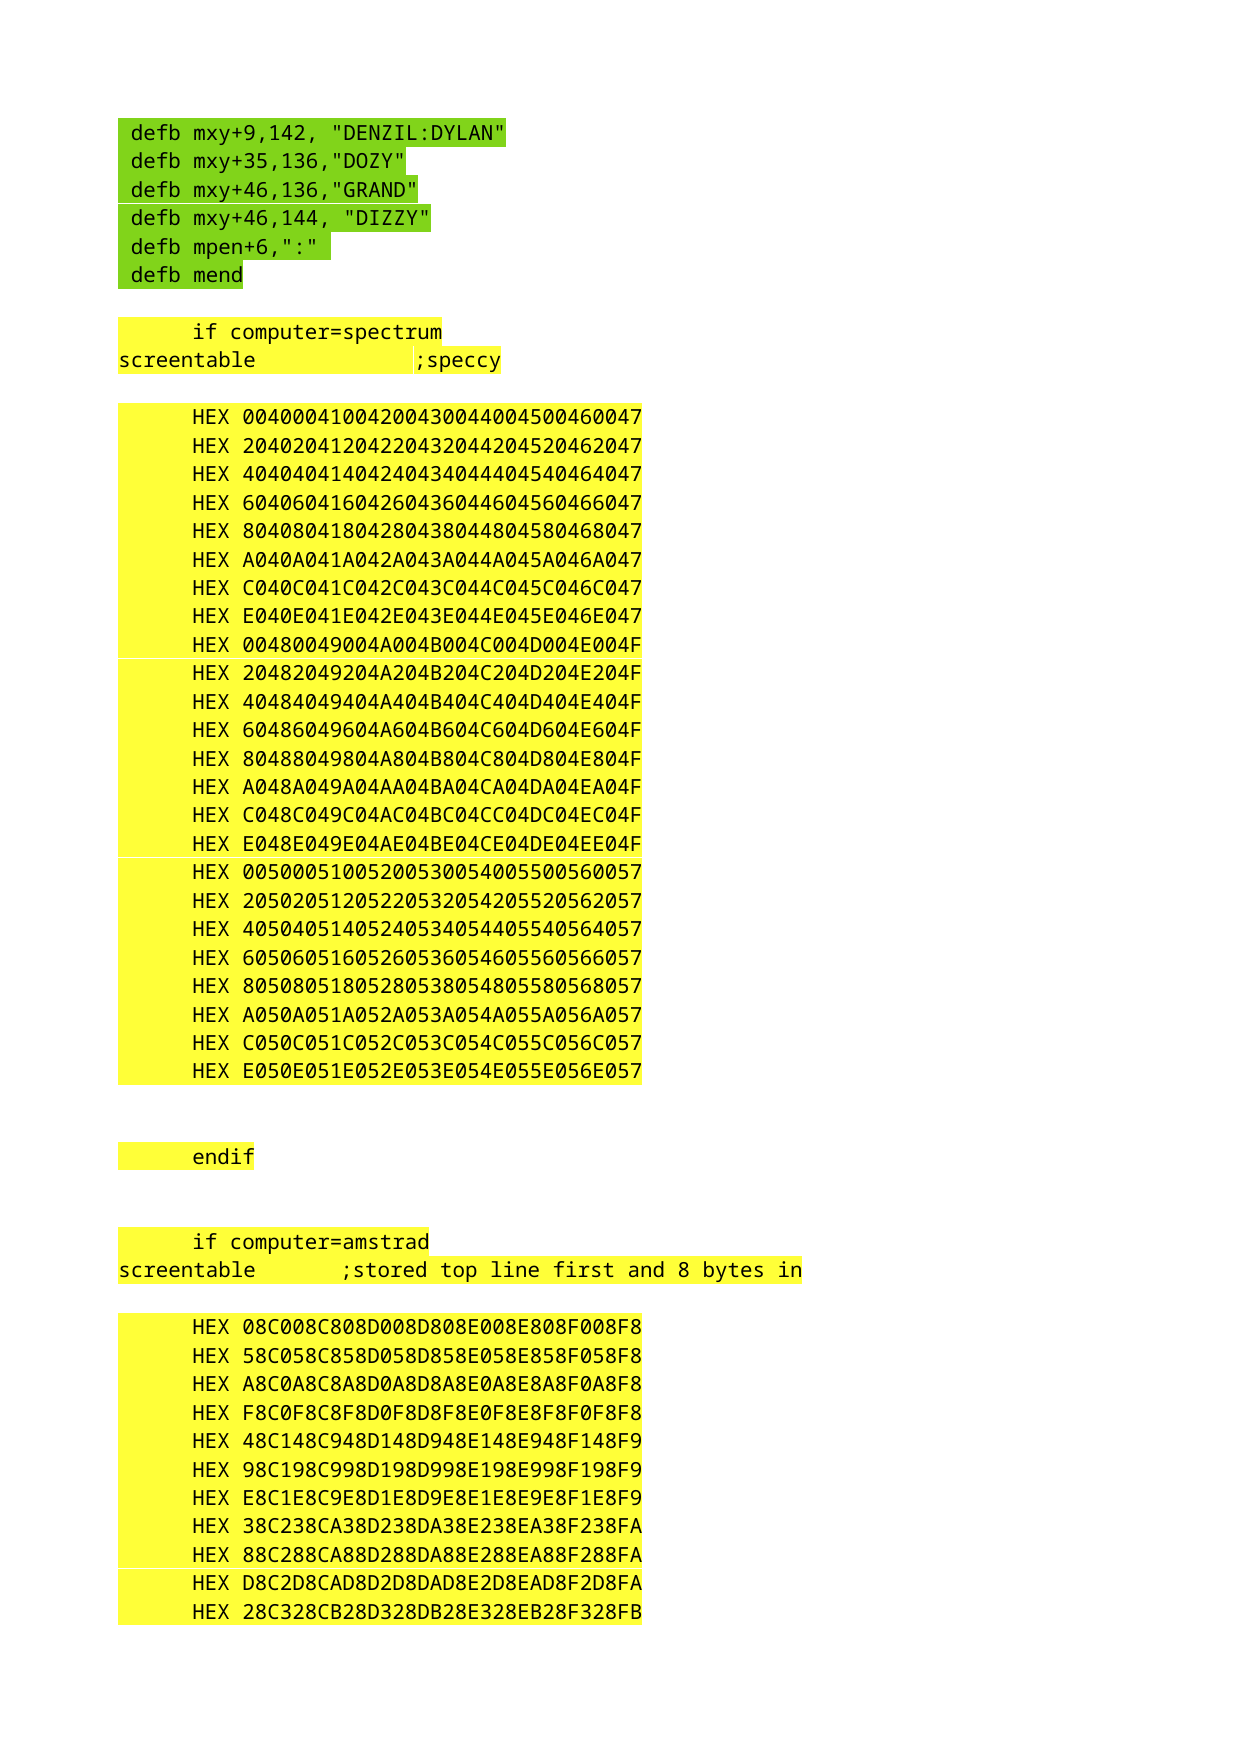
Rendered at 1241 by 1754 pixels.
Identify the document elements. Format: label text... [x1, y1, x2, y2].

text HEX 20482049204A204B204C204D204E204F [118, 658, 1122, 687]
text HEX 38C238CA38D238DA38E238EA38F238FA [118, 1512, 1122, 1540]
text HEX 40404041404240434044404540464047 [118, 459, 1122, 488]
text HEX E8C1E8C9E8D1E8D9E8E1E8E9E8F1E8F9 [118, 1483, 1122, 1512]
text HEX C050C051C052C053C054C055C056C057 [118, 1028, 1122, 1057]
text screentable ;stored top line first and 8 bytes in [118, 1256, 1122, 1284]
text HEX 00500051005200530054005500560057 [118, 857, 1122, 886]
text HEX A050A051A052A053A054A055A056A057 [118, 1000, 1122, 1028]
text HEX 60406041604260436044604560466047 [118, 488, 1122, 516]
text if computer=amstrad [118, 1227, 1122, 1256]
text screentable ;speccy [118, 346, 1122, 374]
text defb mxy+46,136,"GRAND" [118, 175, 1122, 203]
text HEX 60506051605260536054605560566057 [118, 943, 1122, 971]
text defb mxy+46,144, "DIZZY" [118, 203, 1122, 232]
text HEX E040E041E042E043E044E045E046E047 [118, 602, 1122, 630]
text HEX 00480049004A004B004C004D004E004F [118, 630, 1122, 658]
text HEX 08C008C808D008D808E008E808F008F8 [118, 1312, 1122, 1341]
text HEX 98C198C998D198D998E198E998F198F9 [118, 1455, 1122, 1483]
text HEX 80508051805280538054805580568057 [118, 971, 1122, 1000]
text HEX 48C148C948D148D948E148E948F148F9 [118, 1426, 1122, 1455]
text HEX 20502051205220532054205520562057 [118, 886, 1122, 914]
text HEX 28C328CB28D328DB28E328EB28F328FB [118, 1597, 1122, 1625]
text if computer=spectrum [118, 317, 1122, 346]
text HEX A040A041A042A043A044A045A046A047 [118, 545, 1122, 573]
text HEX 88C288CA88D288DA88E288EA88F288FA [118, 1540, 1122, 1568]
text HEX 40484049404A404B404C404D404E404F [118, 687, 1122, 715]
text HEX 58C058C858D058D858E058E858F058F8 [118, 1341, 1122, 1369]
text HEX 80488049804A804B804C804D804E804F [118, 744, 1122, 772]
text HEX E048E049E04AE04BE04CE04DE04EE04F [118, 829, 1122, 857]
text HEX F8C0F8C8F8D0F8D8F8E0F8E8F8F0F8F8 [118, 1398, 1122, 1426]
text HEX 20402041204220432044204520462047 [118, 431, 1122, 459]
text endif [118, 1142, 1122, 1170]
text defb mxy+35,136,"DOZY" [118, 147, 1122, 175]
text HEX 40504051405240534054405540564057 [118, 914, 1122, 943]
text defb mxy+9,142, "DENZIL:DYLAN" [118, 118, 1122, 147]
text HEX A048A049A04AA04BA04CA04DA04EA04F [118, 772, 1122, 801]
text HEX E050E051E052E053E054E055E056E057 [118, 1057, 1122, 1085]
text HEX 80408041804280438044804580468047 [118, 516, 1122, 545]
text defb mpen+6,":" [118, 232, 1122, 260]
text HEX 60486049604A604B604C604D604E604F [118, 715, 1122, 744]
text HEX D8C2D8CAD8D2D8DAD8E2D8EAD8F2D8FA [118, 1568, 1122, 1597]
text HEX A8C0A8C8A8D0A8D8A8E0A8E8A8F0A8F8 [118, 1369, 1122, 1398]
text HEX 00400041004200430044004500460047 [118, 402, 1122, 431]
text HEX C048C049C04AC04BC04CC04DC04EC04F [118, 801, 1122, 829]
text HEX C040C041C042C043C044C045C046C047 [118, 573, 1122, 602]
text defb mend [118, 260, 1122, 289]
